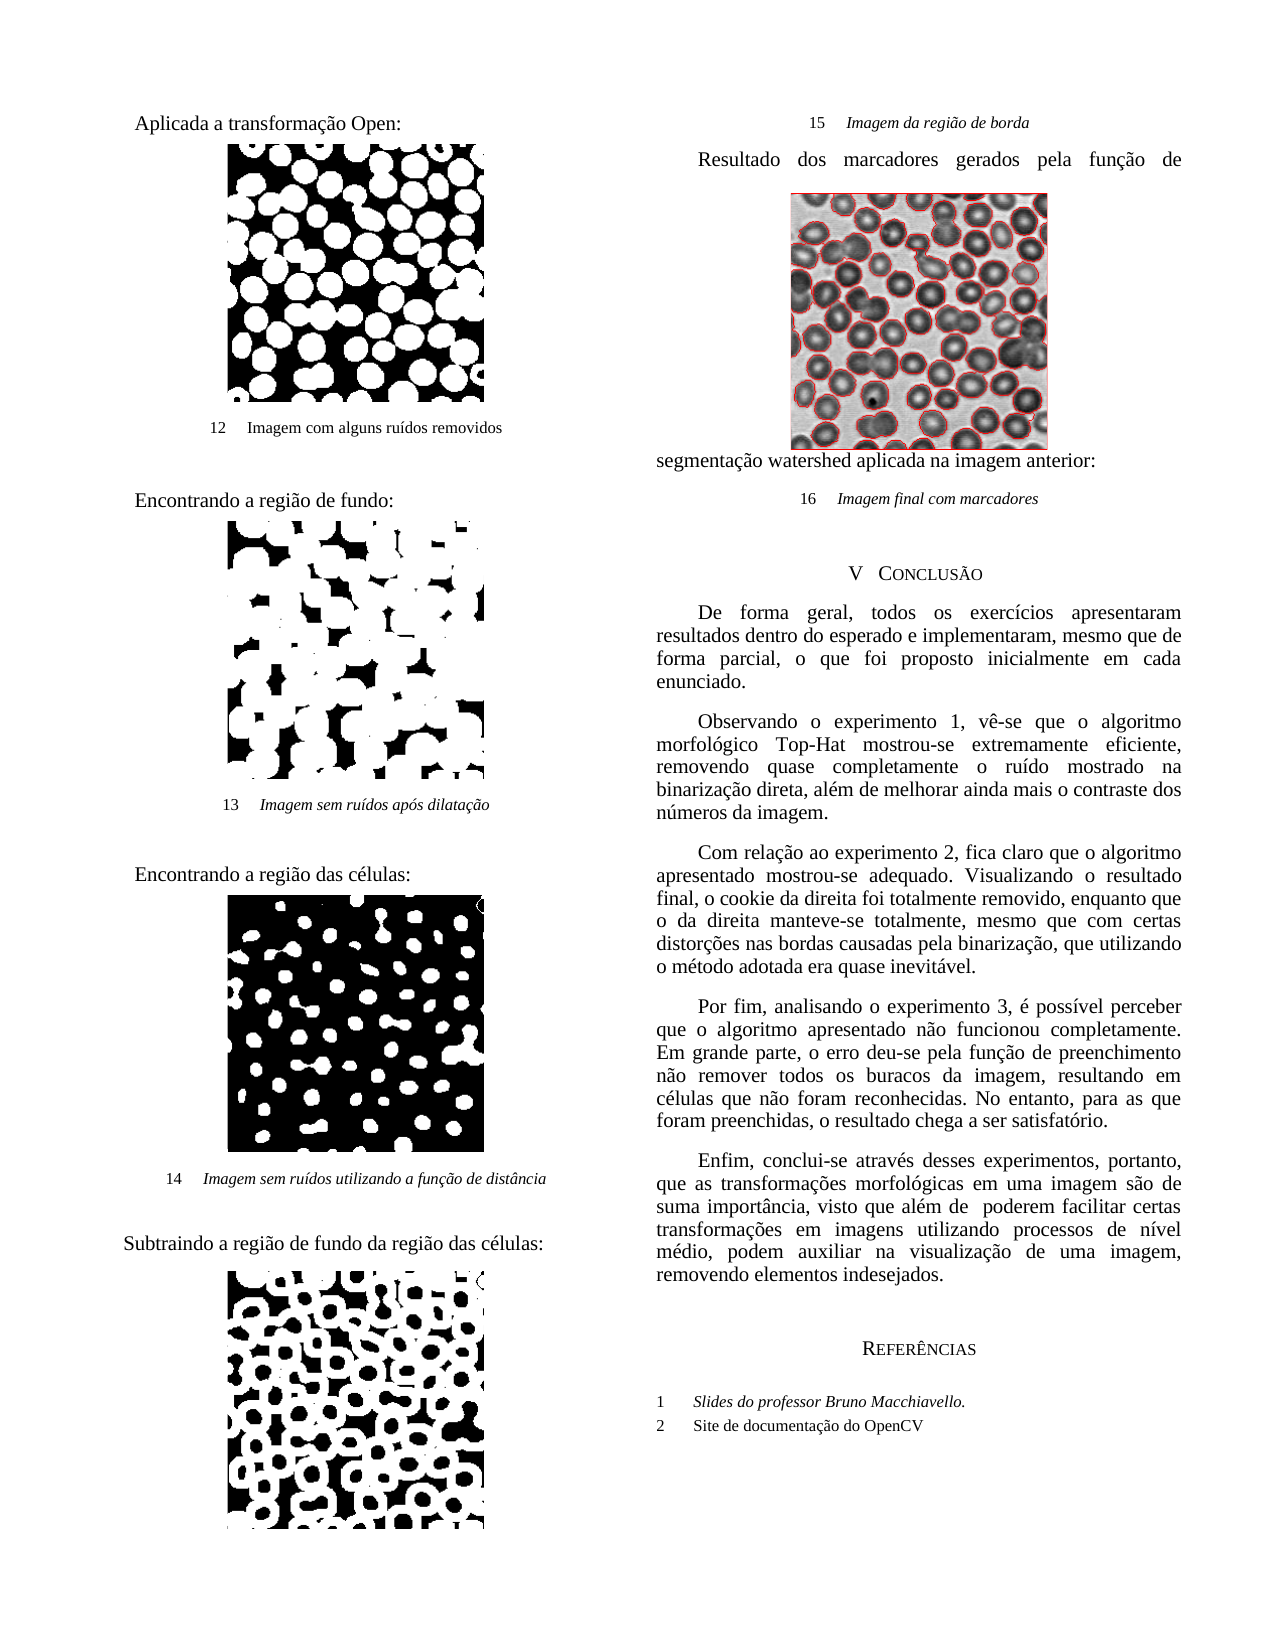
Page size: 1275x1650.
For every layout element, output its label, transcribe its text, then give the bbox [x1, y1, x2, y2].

subtitle Por fim, analisando o experimento 3, é possível perceber que o algoritmo apresentado não funcionou completamente. Em grande parte, o erro deu-se pela função de preenchimento não remover todos os buracos da imagem, resultando em células que não foram reconhecidas. No entanto, para as que foram preenchidas, o resultado chega a ser satisfatório. [656, 995, 1182, 1132]
subtitle Conclusão [656, 561, 1182, 585]
subtitle Referências [656, 1336, 1182, 1359]
list Site de documentação do OpenCV [656, 1416, 1182, 1435]
subtitle Aplicada a transformação Open: [93, 112, 619, 135]
subtitle Observando o experimento 1, vê-se que o algoritmo morfológico Top-Hat mostrou-se extremamente eficiente, removendo quase completamente o ruído mostrado na binarização direta, além de melhorar ainda mais o contraste dos números da imagem. [656, 710, 1182, 824]
subtitle Imagem sem ruídos utilizando a função de distância [93, 903, 619, 1188]
list Slides do professor Bruno Macchiavello. [656, 1392, 1182, 1411]
subtitle Resultado dos marcadores gerados pela função de segmentação watershed aplicada na imagem anterior: [656, 148, 1182, 472]
subtitle Encontrando a região das células: [93, 863, 619, 886]
subtitle Imagem sem ruídos após dilatação [93, 529, 619, 814]
subtitle Imagem com alguns ruídos removidos [93, 152, 619, 437]
subtitle Imagem final com marcadores [656, 489, 1182, 508]
picture [227, 521, 484, 779]
subtitle Encontrando a região de fundo: [93, 489, 619, 512]
picture [227, 1271, 484, 1529]
picture [227, 144, 484, 402]
subtitle Imagem da região de borda [656, 112, 1182, 132]
picture [790, 193, 1048, 450]
subtitle Com relação ao experimento 2, fica claro que o algoritmo apresentado mostrou-se adequado. Visualizando o resultado final, o cookie da direita foi totalmente removido, enquanto que o da direita manteve-se totalmente, mesmo que com certas distorções nas bordas causadas pela binarização, que utilizando o método adotada era quase inevitável. [656, 841, 1182, 978]
subtitle De forma geral, todos os exercícios apresentaram resultados dentro do esperado e implementaram, mesmo que de forma parcial, o que foi proposto inicialmente em cada enunciado. [656, 602, 1182, 693]
picture [227, 895, 484, 1152]
subtitle Enfim, conclui-se através desses experimentos, portanto, que as transformações morfológicas em uma imagem são de suma importância, visto que além de poderem facilitar certas transformações em imagens utilizando processos de nível médio, podem auxiliar na visualização de uma imagem, removendo elementos indesejados. [656, 1149, 1182, 1286]
text Subtraindo a região de fundo da região das células: [93, 1232, 619, 1255]
